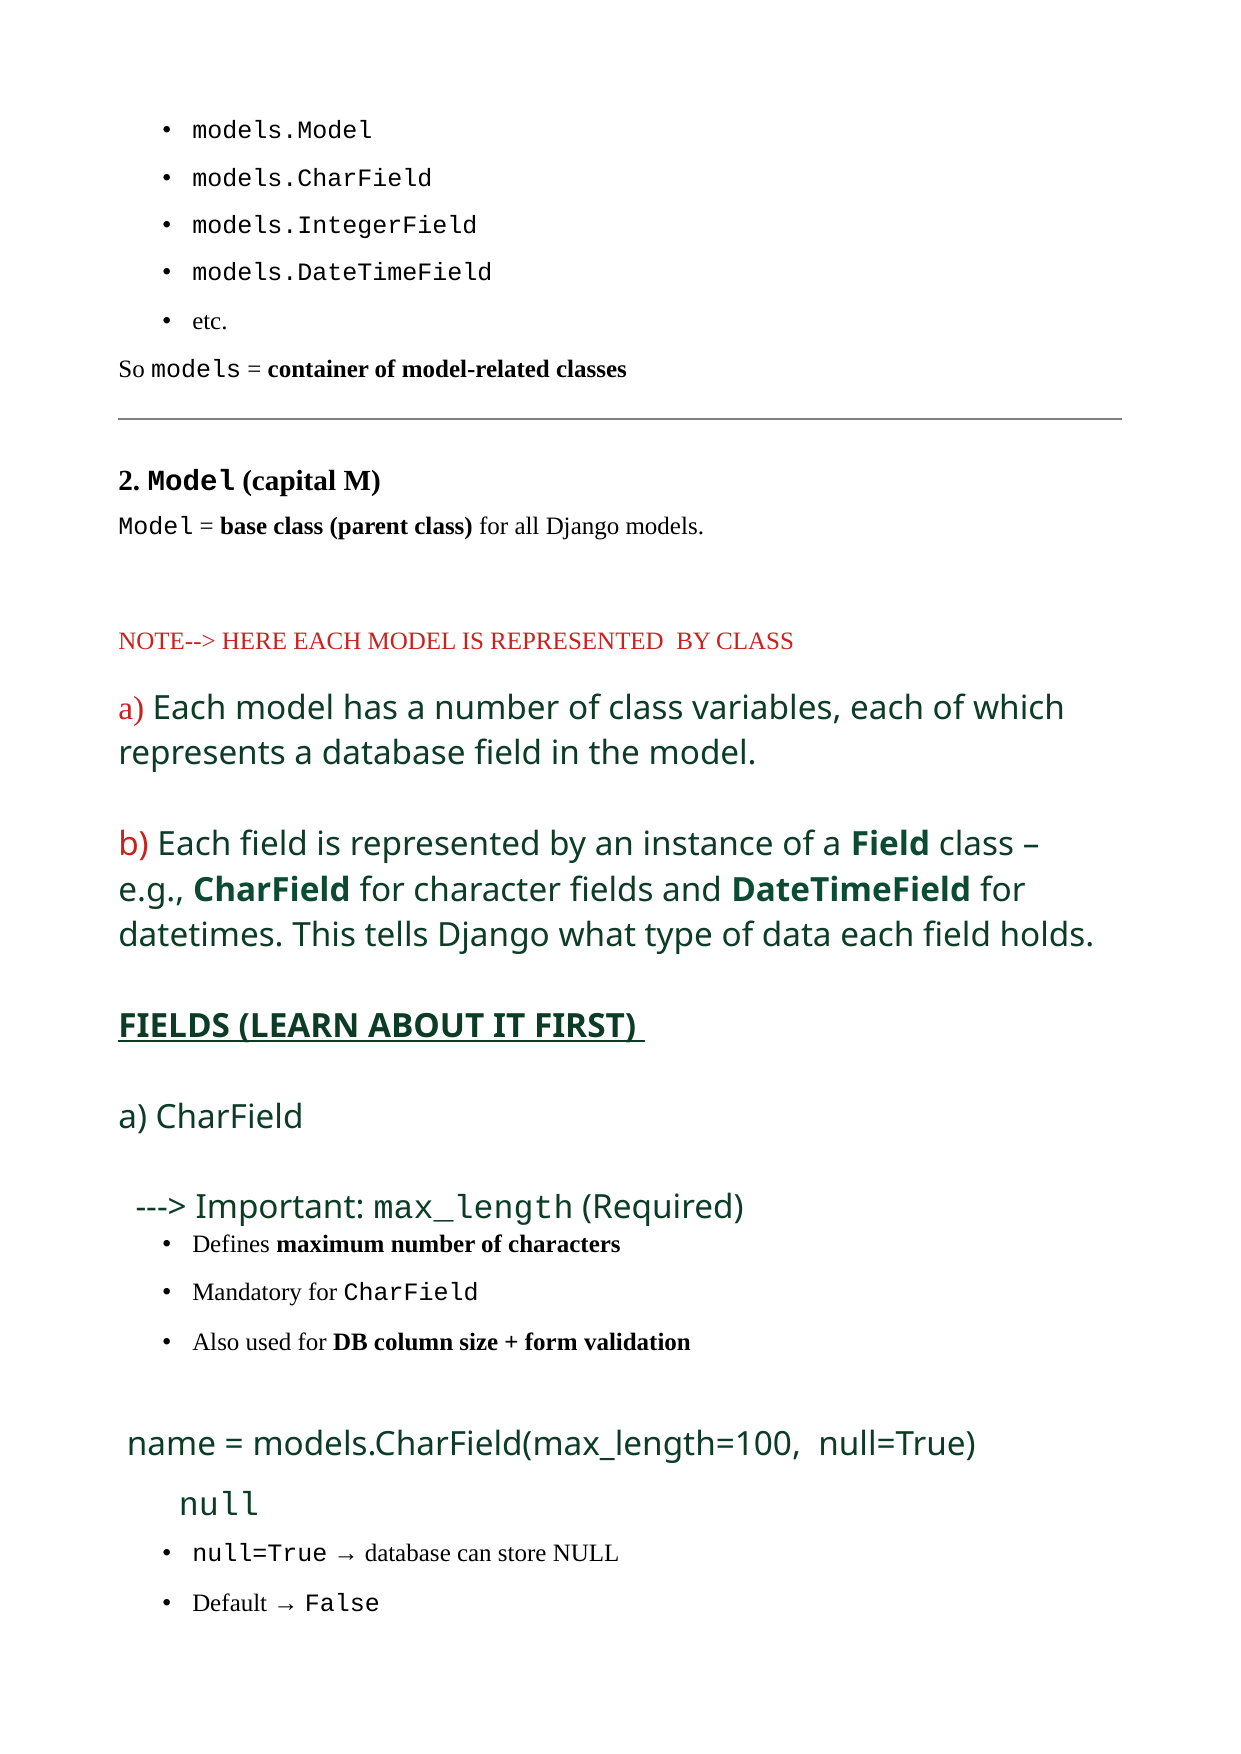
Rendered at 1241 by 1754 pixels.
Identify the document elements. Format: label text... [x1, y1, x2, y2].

list null=True → database can store NULL [162, 1538, 1122, 1569]
list models.CharField [162, 165, 1122, 193]
text FIELDS (LEARN ABOUT IT FIRST) [118, 1002, 1122, 1047]
subtitle null [118, 1479, 1122, 1525]
list models.IntegerField [162, 212, 1122, 241]
text So models = container of model-related classes [118, 354, 1122, 385]
text ---> Important: max_length (Required) [118, 1183, 1122, 1229]
list etc. [162, 306, 1122, 335]
list Also used for DB column size + form validation [162, 1327, 1122, 1355]
list Default → False [162, 1588, 1122, 1619]
list models.Model [162, 118, 1122, 146]
text b) Each field is represented by an instance of a Field class – e.g., CharField for character fields and DateTimeField for datetimes. This tells Django what type of data each field holds. [118, 820, 1122, 956]
text a) CharField [118, 1092, 1122, 1138]
list models.DateTimeField [162, 259, 1122, 288]
text NOTE--> HERE EACH MODEL IS REPRESENTED BY CLASS [118, 626, 1122, 655]
list Mandatory for CharField [162, 1277, 1122, 1307]
list Defines maximum number of characters [162, 1229, 1122, 1258]
text a) Each model has a number of class variables, each of which represents a database field in the model. [118, 684, 1122, 774]
text Model = base class (parent class) for all Django models. [118, 511, 1122, 542]
text name = models.CharField(max_length=100, null=True) [118, 1419, 1122, 1465]
subtitle 2. Model (capital M) [118, 463, 1122, 499]
